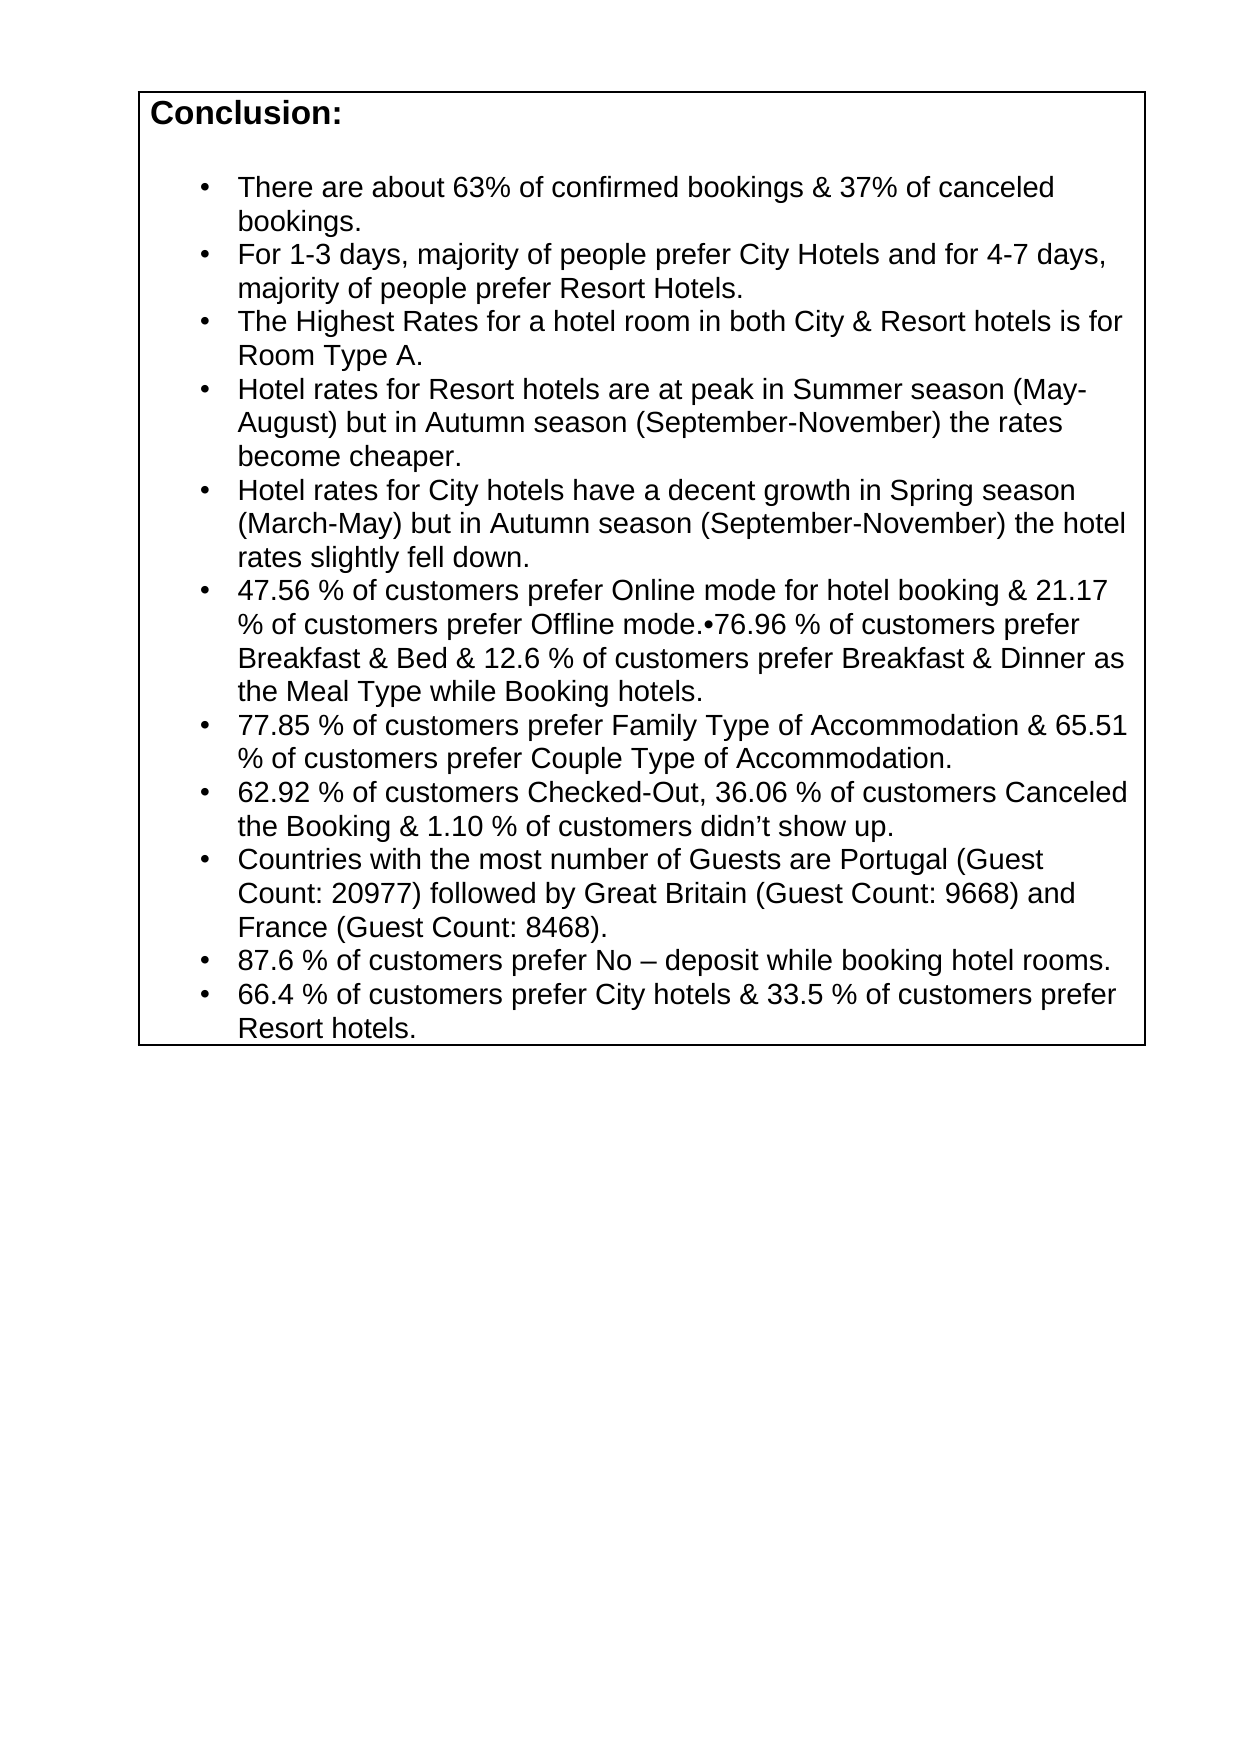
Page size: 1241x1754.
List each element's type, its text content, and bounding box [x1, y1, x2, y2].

table_cell Problem Statement: Hotel Booking Analysis data set contains booking information for City hotels & Resort hotels. It also includes information such as when the booking was made, length of stay, number of adults, children, babies and the types of rooms, meals and much more. This hotel data set can help to answer so many questions like best time of the year to book a hotel room, optimal length of stay in order to get the best daily rates, predicting whether or not a hotel is likely to receive huge amounts of booking requests etc. This Hotel booking data describes two data sets containing hotel demand information. The first hotel is a Resort hotel and the second hotel is a City hotel. Both data sets are structured similarly with 32 variables describing the 40,060 Resort hotel observations and 79,330 City hotel observations. Each observation represents a hotel reservation. Both data sets include bookings scheduled to arrive between July 1st, 2015 and August 31st, 2017, including bookings that actually arrived and bookings that were canceled. Approach: Instance Creation, Dataset Description, Prime Variable Selection, Dataset Processing, Categorical Dataframe Creation, EDA & Data Visualizations. Conclusion: There are about 63% of confirmed bookings & 37% of canceled bookings. For 1-3 days, majority of people prefer City Hotels and for 4-7 days, majority of people prefer Resort Hotels. The Highest Rates for a hotel room in both City & Resort hotels is for Room Type A. Hotel rates for Resort hotels are at peak in Summer season (May-August) but in Autumn season (September-November) the rates become cheaper. Hotel rates for City hotels have a decent growth in Spring season (March-May) but in Autumn season (September-November) the hotel rates slightly fell down. 47.56 % of customers prefer Online mode for hotel booking & 21.17 % of customers prefer Offline mode.•76.96 % of customers prefer Breakfast & Bed & 12.6 % of customers prefer Breakfast & Dinner as the Meal Type while Booking hotels. 77.85 % of customers prefer Family Type of Accommodation & 65.51 % of customers prefer Couple Type of Accommodation. 62.92 % of customers Checked-Out, 36.06 % of customers Canceled the Booking & 1.10 % of customers didn’t show up. Countries with the most number of Guests are Portugal (Guest Count: 20977) followed by Great Britain (Guest Count: 9668) and France (Guest Count: 8468). 87.6 % of customers prefer No – deposit while booking hotel rooms. 66.4 % of customers prefer City hotels & 33.5 % of customers prefer Resort hotels. [140, 93, 1144, 1044]
